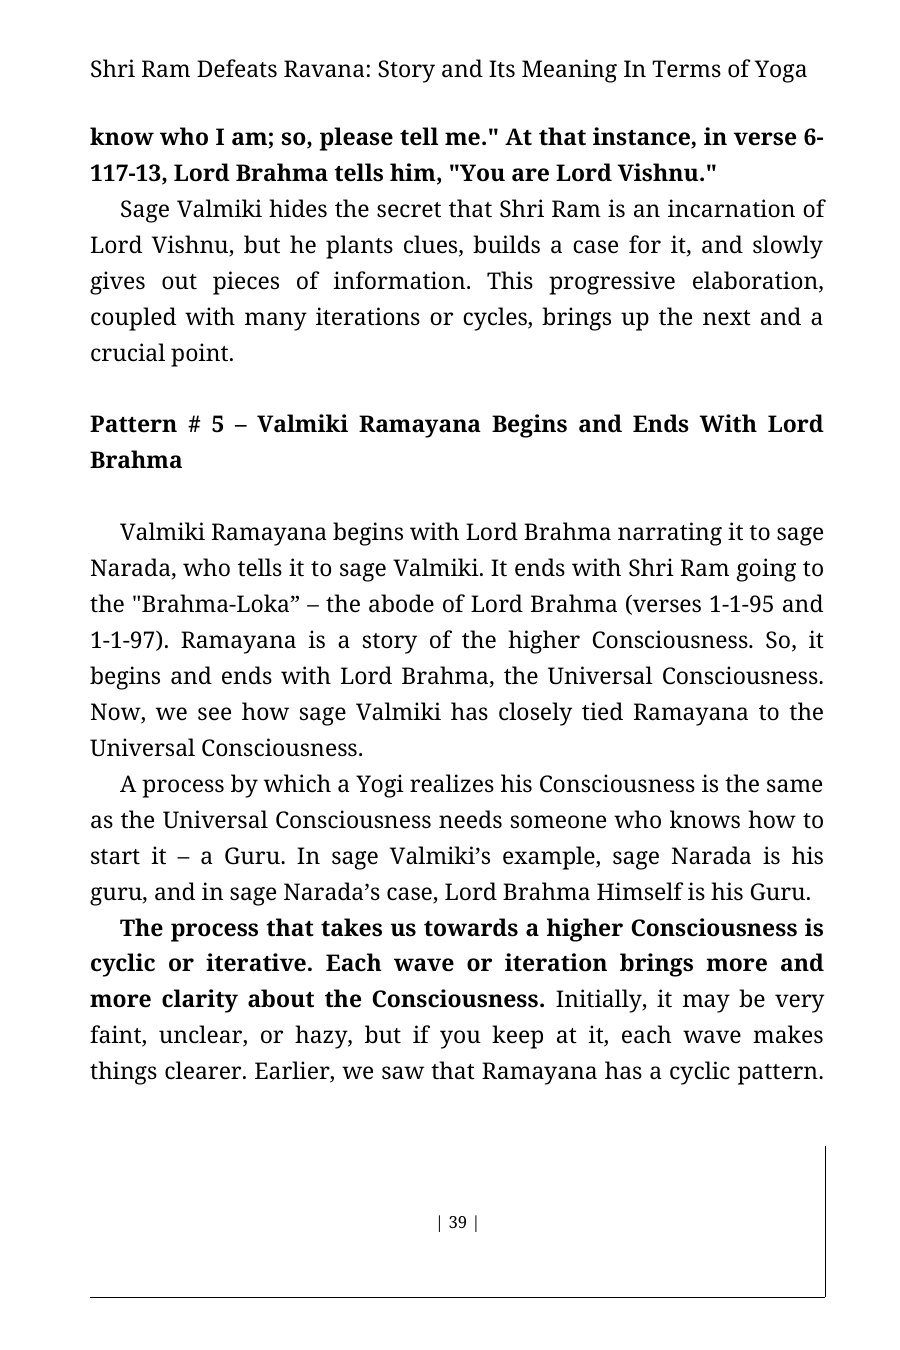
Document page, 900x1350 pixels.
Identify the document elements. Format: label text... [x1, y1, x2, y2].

text The process that takes us towards a higher Consciousness is cyclic or iterative. Each wave or iteration brings more and more clarity about the Consciousness. Initially, it may be very faint, unclear, or hazy, but if you keep at it, each wave makes things clearer. Earlier, we saw that Ramayana has a cyclic pattern. [90, 911, 825, 1086]
text know who I am; so, please tell me." At that instance, in verse 6-117-13, Lord Brahma tells him, "You are Lord Vishnu." [90, 121, 825, 188]
text Pattern # 5 – Valmiki Ramayana Begins and Ends With Lord Brahma [90, 408, 825, 476]
text Valmiki Ramayana begins with Lord Brahma narrating it to sage Narada, who tells it to sage Valmiki. It ends with Shri Ram going to the "Brahma-Loka” – the abode of Lord Brahma (verses 1-1-95 and 1-1-97). Ramayana is a story of the higher Consciousness. So, it begins and ends with Lord Brahma, the Universal Consciousness. Now, we see how sage Valmiki has closely tied Ramayana to the Universal Consciousness. [90, 516, 825, 763]
text Sage Valmiki hides the secret that Shri Ram is an incarnation of Lord Vishnu, but he plants clues, builds a case for it, and slowly gives out pieces of information. This progressive elaboration, coupled with many iterations or cycles, brings up the next and a crucial point. [90, 193, 825, 368]
text A process by which a Yogi realizes his Consciousness is the same as the Universal Consciousness needs someone who knows how to start it – a Guru. In sage Valmiki’s example, sage Narada is his guru, and in sage Narada’s case, Lord Brahma Himself is his Guru. [90, 768, 825, 907]
